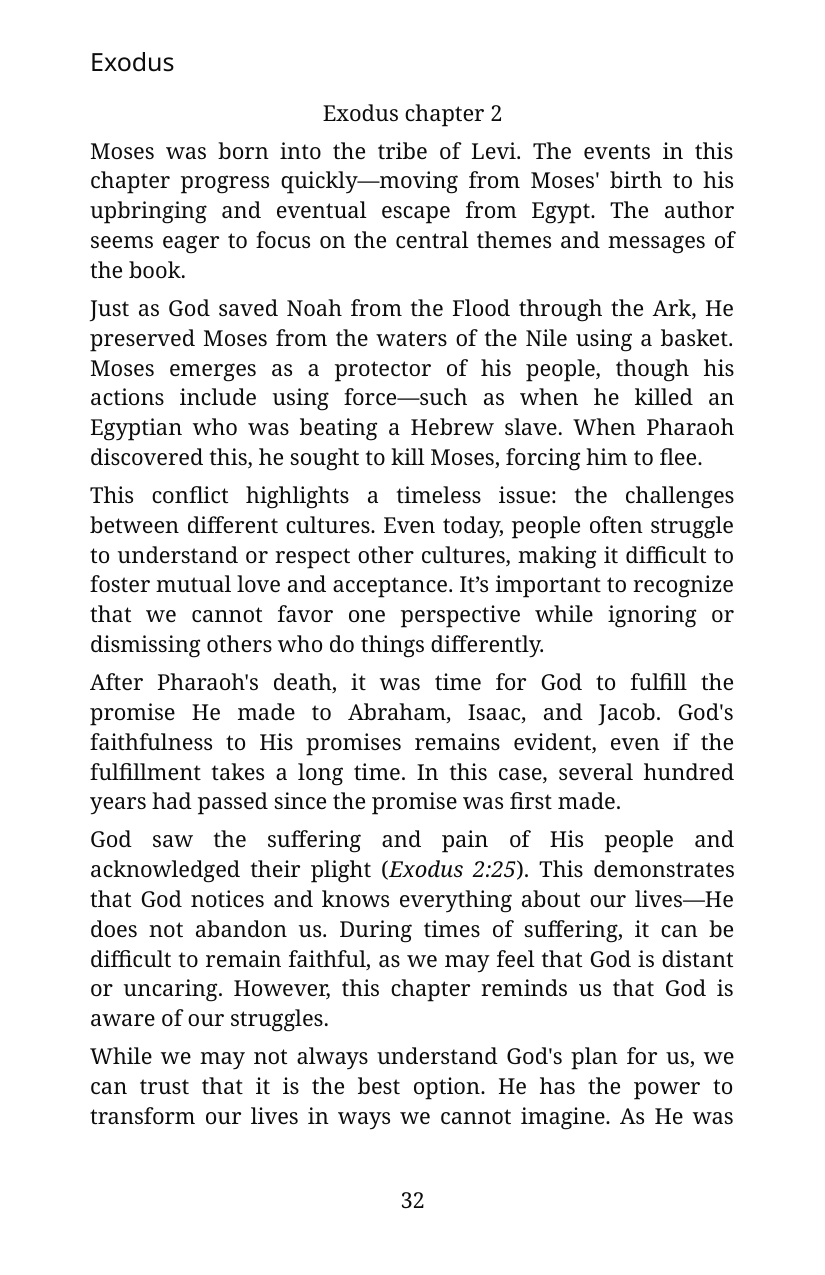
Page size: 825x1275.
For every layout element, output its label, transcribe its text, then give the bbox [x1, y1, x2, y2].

text Just as God saved Noah from the Flood through the Ark, He preserved Moses from the waters of the Nile using a basket. Moses emerges as a protector of his people, though his actions include using force—such as when he killed an Egyptian who was beating a Hebrew slave. When Pharaoh discovered this, he sought to kill Moses, forcing him to flee. [90, 293, 735, 472]
text Exodus chapter 2 [90, 97, 735, 127]
text This conflict highlights a timeless issue: the challenges between different cultures. Even today, people often struggle to understand or respect other cultures, making it difficult to foster mutual love and acceptance. It’s important to recognize that we cannot favor one perspective while ignoring or dismissing others who do things differently. [90, 480, 735, 659]
text After Pharaoh's death, it was time for God to fulfill the promise He made to Abraham, Isaac, and Jacob. God's faithfulness to His promises remains evident, even if the fulfillment takes a long time. In this case, several hundred years had passed since the promise was first made. [90, 667, 735, 816]
text While we may not always understand God's plan for us, we can trust that it is the best option. He has the power to transform our lives in ways we cannot imagine. As He was [90, 1041, 735, 1131]
text Moses was born into the tribe of Levi. The events in this chapter progress quickly—moving from Moses' birth to his upbringing and eventual escape from Egypt. The author seems eager to focus on the central themes and messages of the book. [90, 136, 735, 284]
text God saw the suffering and pain of His people and acknowledged their plight (Exodus 2:25). This demonstrates that God notices and knows everything about our lives—He does not abandon us. During times of suffering, it can be difficult to remain faithful, as we may feel that God is distant or uncaring. However, this chapter reminds us that God is aware of our struggles. [90, 824, 735, 1033]
